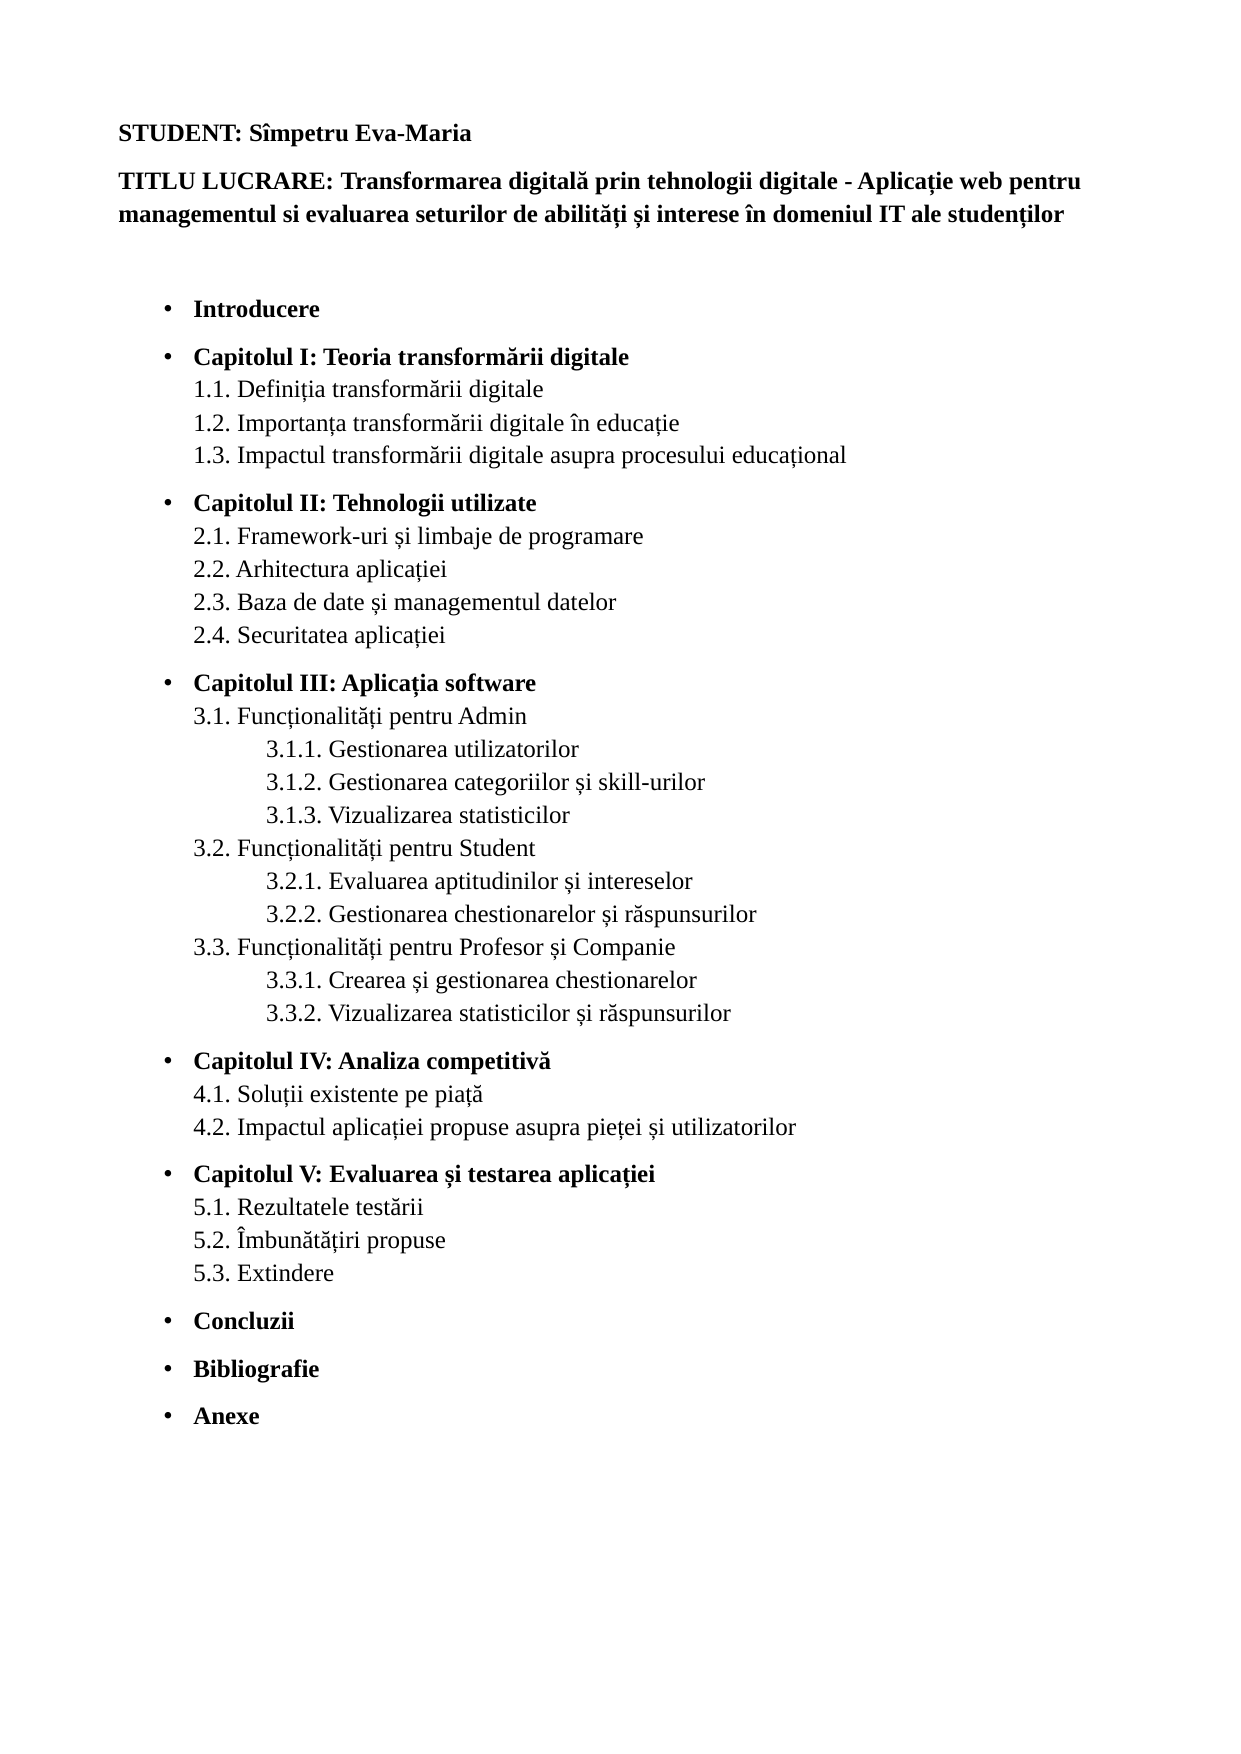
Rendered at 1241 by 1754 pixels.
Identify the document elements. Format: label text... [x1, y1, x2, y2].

list Capitolul II: Tehnologii utilizate 2.1. Framework-uri și limbaje de programare 2.2. Arhitectura aplicației 2.3. Baza de date și managementul datelor 2.4. Securitatea aplicației [164, 488, 1122, 649]
list Bibliografie [164, 1354, 1122, 1382]
list Concluzii [164, 1306, 1122, 1335]
text STUDENT: Sîmpetru Eva-Maria [118, 118, 1122, 147]
list Capitolul III: Aplicația software 3.1. Funcționalități pentru Admin 3.1.1. Gestionarea utilizatorilor 3.1.2. Gestionarea categoriilor și skill-urilor 3.1.3. Vizualizarea statisticilor 3.2. Funcționalități pentru Student 3.2.1. Evaluarea aptitudinilor și intereselor 3.2.2. Gestionarea chestionarelor și răspunsurilor 3.3. Funcționalități pentru Profesor și Companie 3.3.1. Crearea și gestionarea chestionarelor 3.3.2. Vizualizarea statisticilor și răspunsurilor [164, 668, 1122, 1027]
list Capitolul I: Teoria transformării digitale 1.1. Definiția transformării digitale 1.2. Importanța transformării digitale în educație 1.3. Impactul transformării digitale asupra procesului educațional [164, 342, 1122, 469]
list Introducere [164, 294, 1122, 323]
list Anexe [164, 1401, 1122, 1430]
list Capitolul IV: Analiza competitivă 4.1. Soluții existente pe piață 4.2. Impactul aplicației propuse asupra pieței și utilizatorilor [164, 1046, 1122, 1141]
text TITLU LUCRARE: Transformarea digitală prin tehnologii digitale - Aplicație web pentru managementul si evaluarea seturilor de abilități și interese în domeniul IT ale studenților [118, 166, 1122, 227]
list Capitolul V: Evaluarea și testarea aplicației 5.1. Rezultatele testării 5.2. Îmbunătățiri propuse 5.3. Extindere [164, 1159, 1122, 1287]
